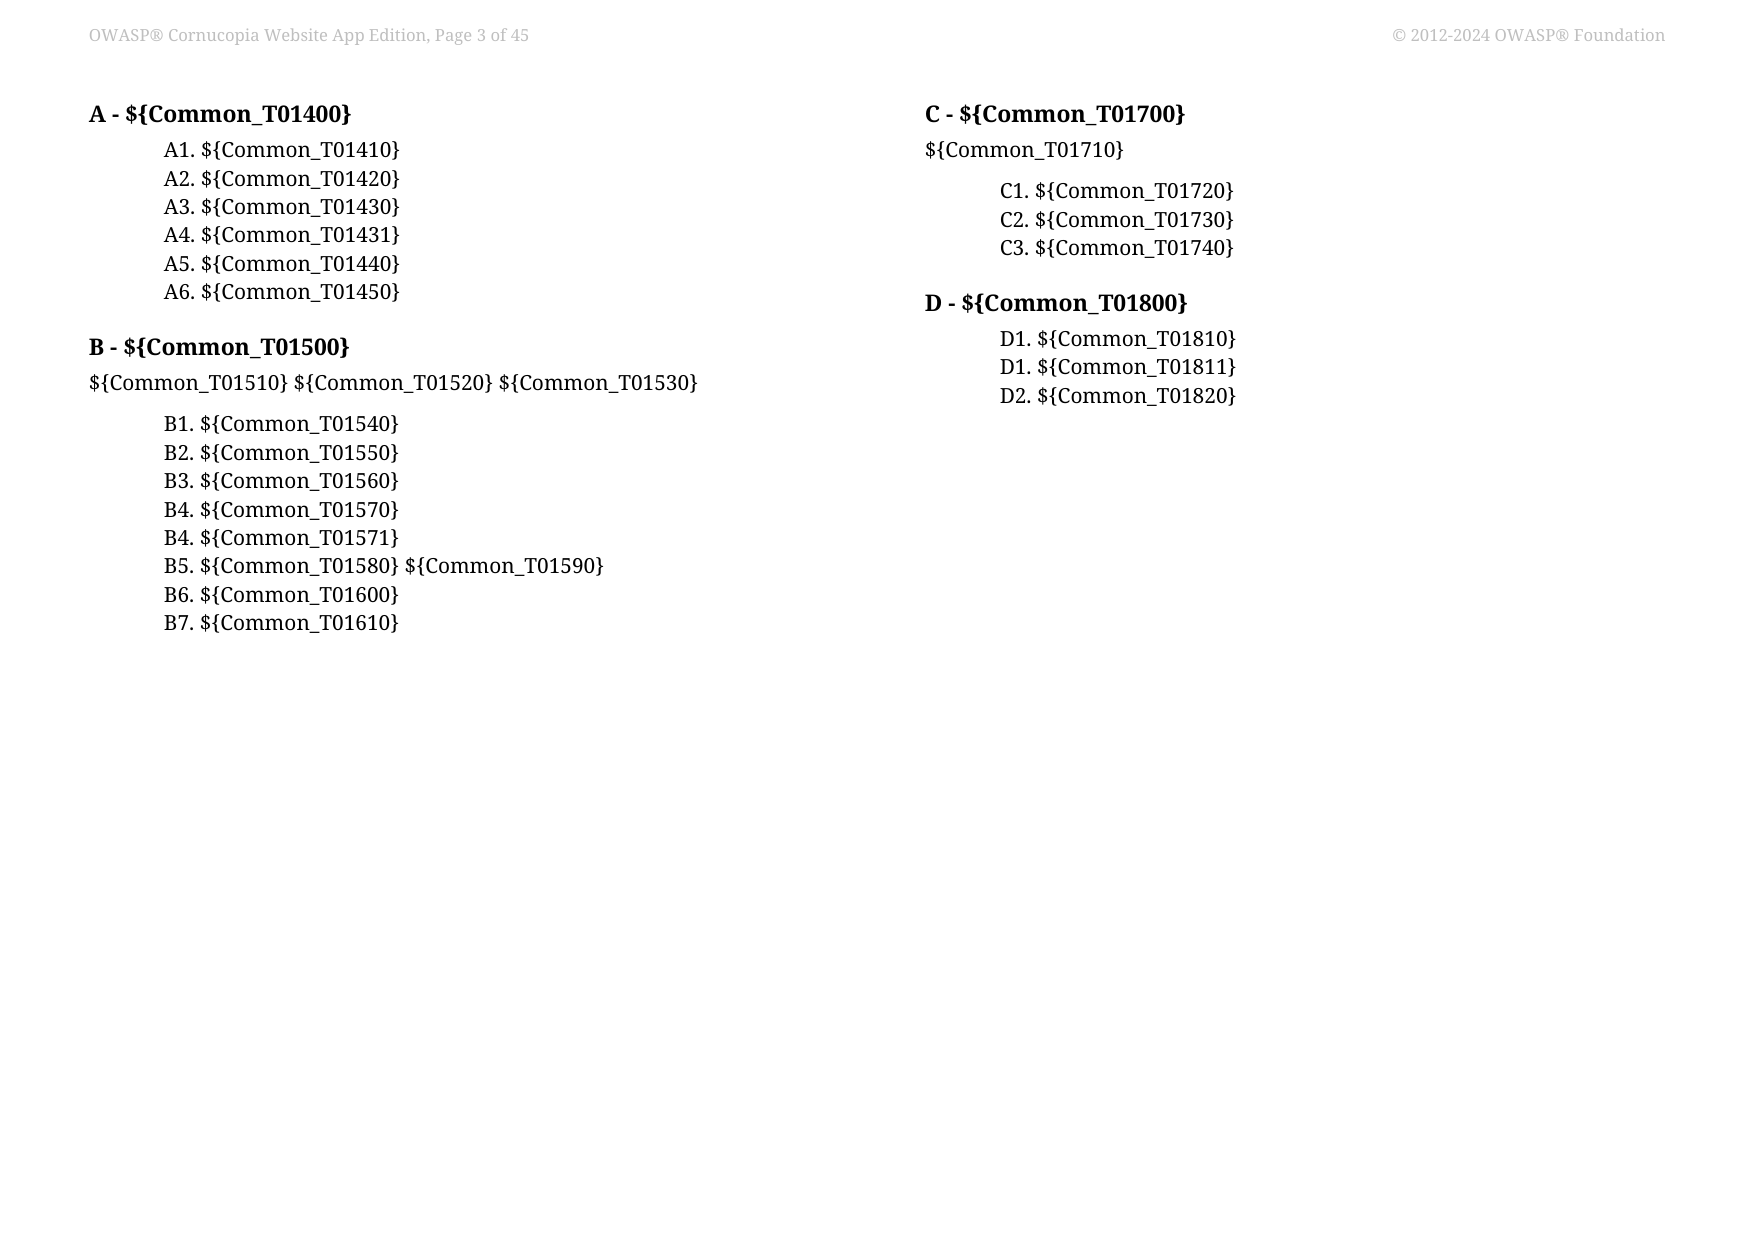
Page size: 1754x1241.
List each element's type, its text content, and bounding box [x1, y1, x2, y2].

table_header [856, 98, 913, 649]
table_header A - ${Common_T01400} A1. ${Common_T01410} A2. ${Common_T01420} A3. ${Common_T01430} A4. ${Common_T01431} A5. ${Common_T01440} A6. ${Common_T01450} B - ${Common_T01500} ${Common_T01510} ${Common_T01520} ${Common_T01530} B1. ${Common_T01540} B2. ${Common_T01550} B3. ${Common_T01560} B4. ${Common_T01570} B4. ${Common_T01571} B5. ${Common_T01580} ${Common_T01590} B6. ${Common_T01600} B7. ${Common_T01610} [78, 98, 856, 649]
table_header C - ${Common_T01700} ${Common_T01710} C1. ${Common_T01720} C2. ${Common_T01730} C3. ${Common_T01740} D - ${Common_T01800} D1. ${Common_T01810} D1. ${Common_T01811} D2. ${Common_T01820} [913, 98, 1677, 649]
